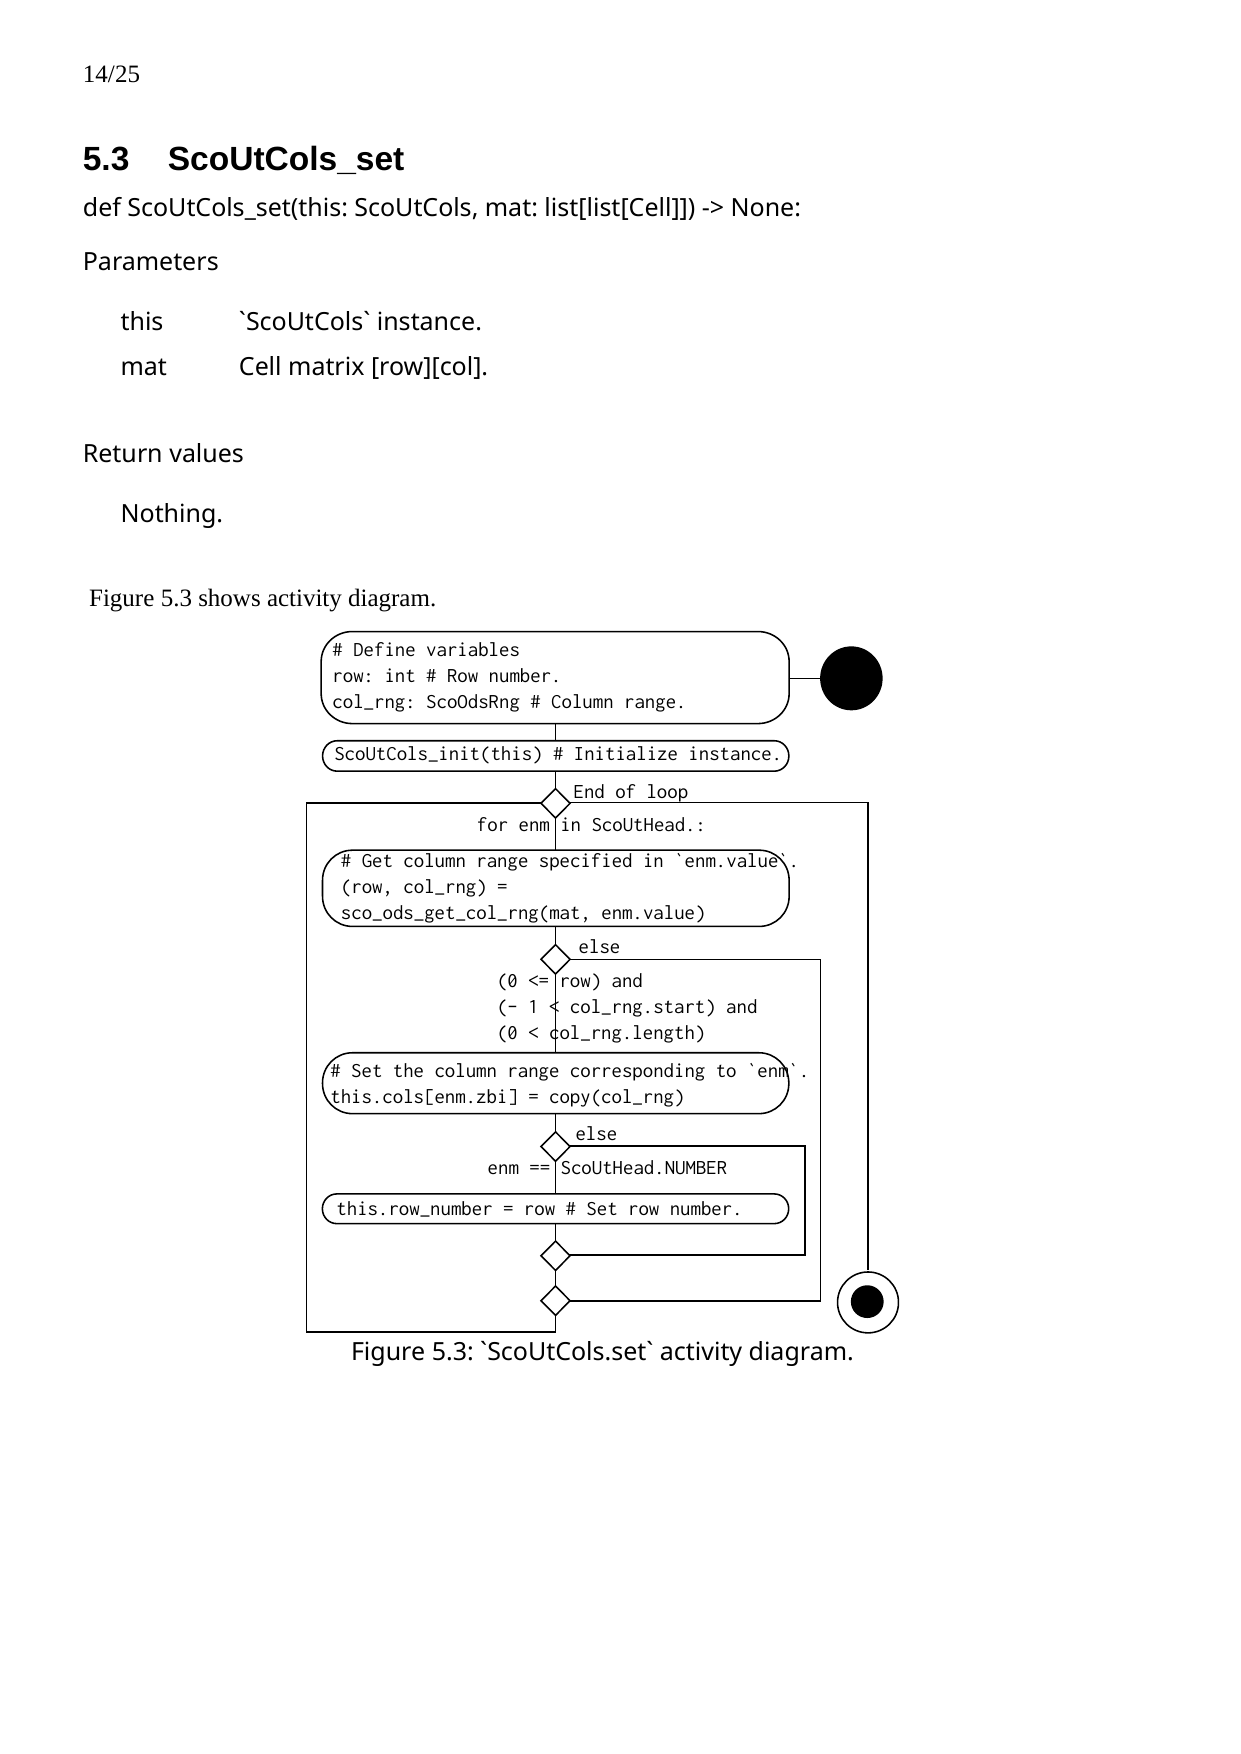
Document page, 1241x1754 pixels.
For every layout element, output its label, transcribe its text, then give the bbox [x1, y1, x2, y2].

table_header this [115, 298, 233, 343]
text def ScoUtCols_set(this: ScoUtCols, mat: list[list[Cell]]) -> None: [83, 190, 1122, 224]
text Return values [83, 436, 1122, 470]
text Figure 5.3 shows activity diagram. [83, 583, 1122, 612]
text Figure 5.3: `ScoUtCols.set` activity diagram. [83, 643, 1122, 1368]
table_cell mat [115, 343, 233, 388]
table_header Nothing. [115, 490, 256, 535]
text Parameters [83, 244, 1122, 278]
table_header `ScoUtCols` instance. [233, 298, 1123, 343]
table_header [256, 490, 1123, 535]
subtitle ScoUtCols_set [83, 139, 1122, 177]
table_cell Cell matrix [row][col]. [233, 343, 1123, 388]
